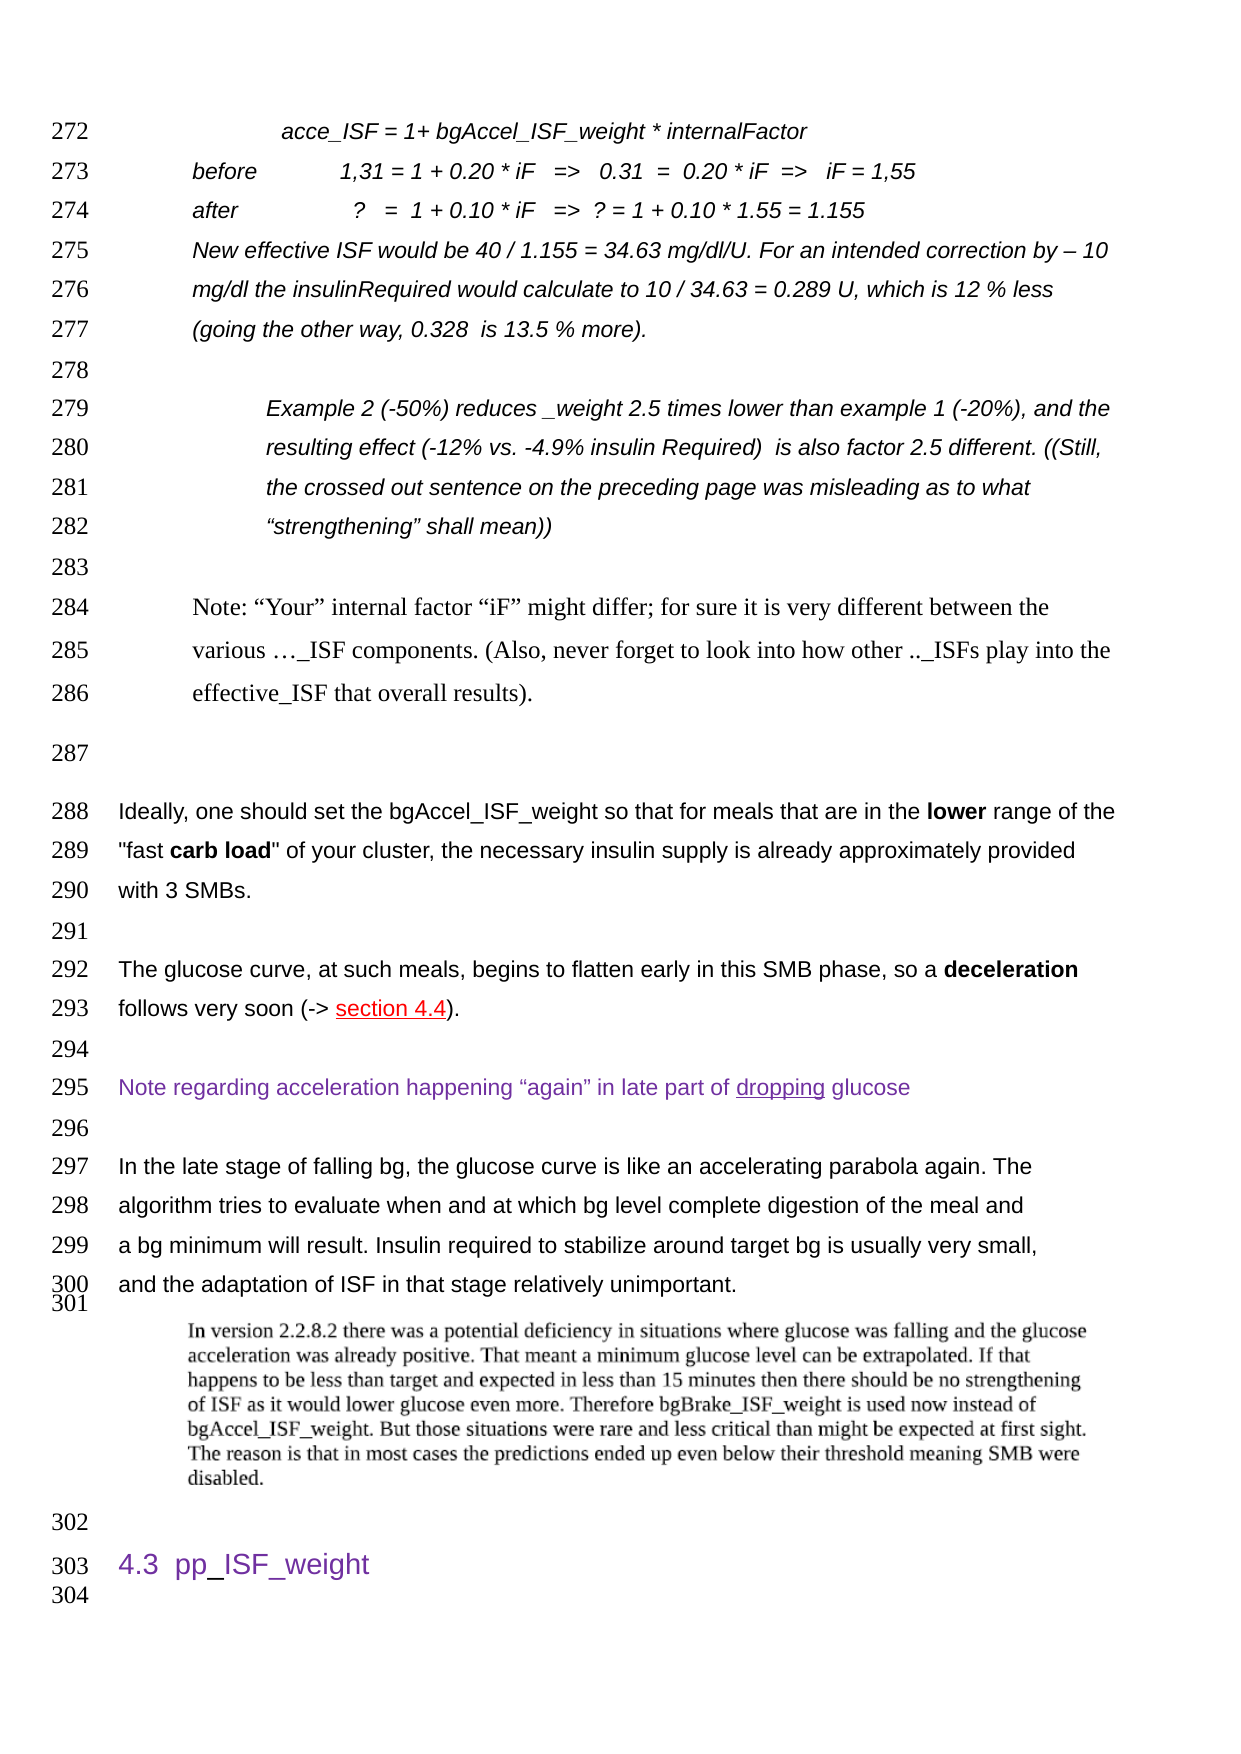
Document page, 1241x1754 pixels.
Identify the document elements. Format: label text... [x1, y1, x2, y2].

text 4.3 pp_ISF_weight [118, 1547, 1122, 1580]
text acce_ISF = 1+ bgAccel_ISF_weight * internalFactor [192, 118, 1122, 144]
text after ? = 1 + 0.10 * iF => ? = 1 + 0.10 * 1.55 = 1.155 [192, 197, 1122, 223]
list Note: “Your” internal factor “iF” might differ; for sure it is very different between the various …_ISF components. (Also, never forget to look into how other .._ISFs play into the effective_ISF that overall results). [192, 592, 1122, 707]
text New effective ISF would be 40 / 1.155 = 34.63 mg/dl/U. For an intended correction by – 10 mg/dl the insulinRequired would calculate to 10 / 34.63 = 0.289 U, which is 12 % less (going the other way, 0.328 is 13.5 % more). [192, 237, 1122, 342]
text In the late stage of falling bg, the glucose curve is like an accelerating parabola again. The algorithm tries to evaluate when and at which bg level complete digestion of the meal and a bg minimum will result. Insulin required to stabilize around target bg is usually very small, and the adaptation of ISF in that stage relatively unimportant. [118, 1153, 1039, 1298]
text before 1,31 = 1 + 0.20 * iF => 0.31 = 0.20 * iF => iF = 1,55 [192, 158, 1122, 184]
text Note regarding acceleration happening “again” in late part of dropping glucose [118, 1074, 1039, 1100]
text The glucose curve, at such meals, begins to flatten early in this SMB phase, so a deceleration follows very soon (-> section 4.4). [118, 956, 1122, 1021]
text Example 2 (-50%) reduces _weight 2.5 times lower than example 1 (-20%), and the resulting effect (-12% vs. -4.9% insulin Required) is also factor 2.5 different. ((Still, the crossed out sentence on the preceding page was misleading as to what “strengthening” shall mean)) [266, 394, 1122, 539]
text Ideally, one should set the bgAccel_ISF_weight so that for meals that are in the lower range of the "fast carb load" of your cluster, the necessary insulin supply is already approximately provided with 3 SMBs. [118, 798, 1122, 903]
